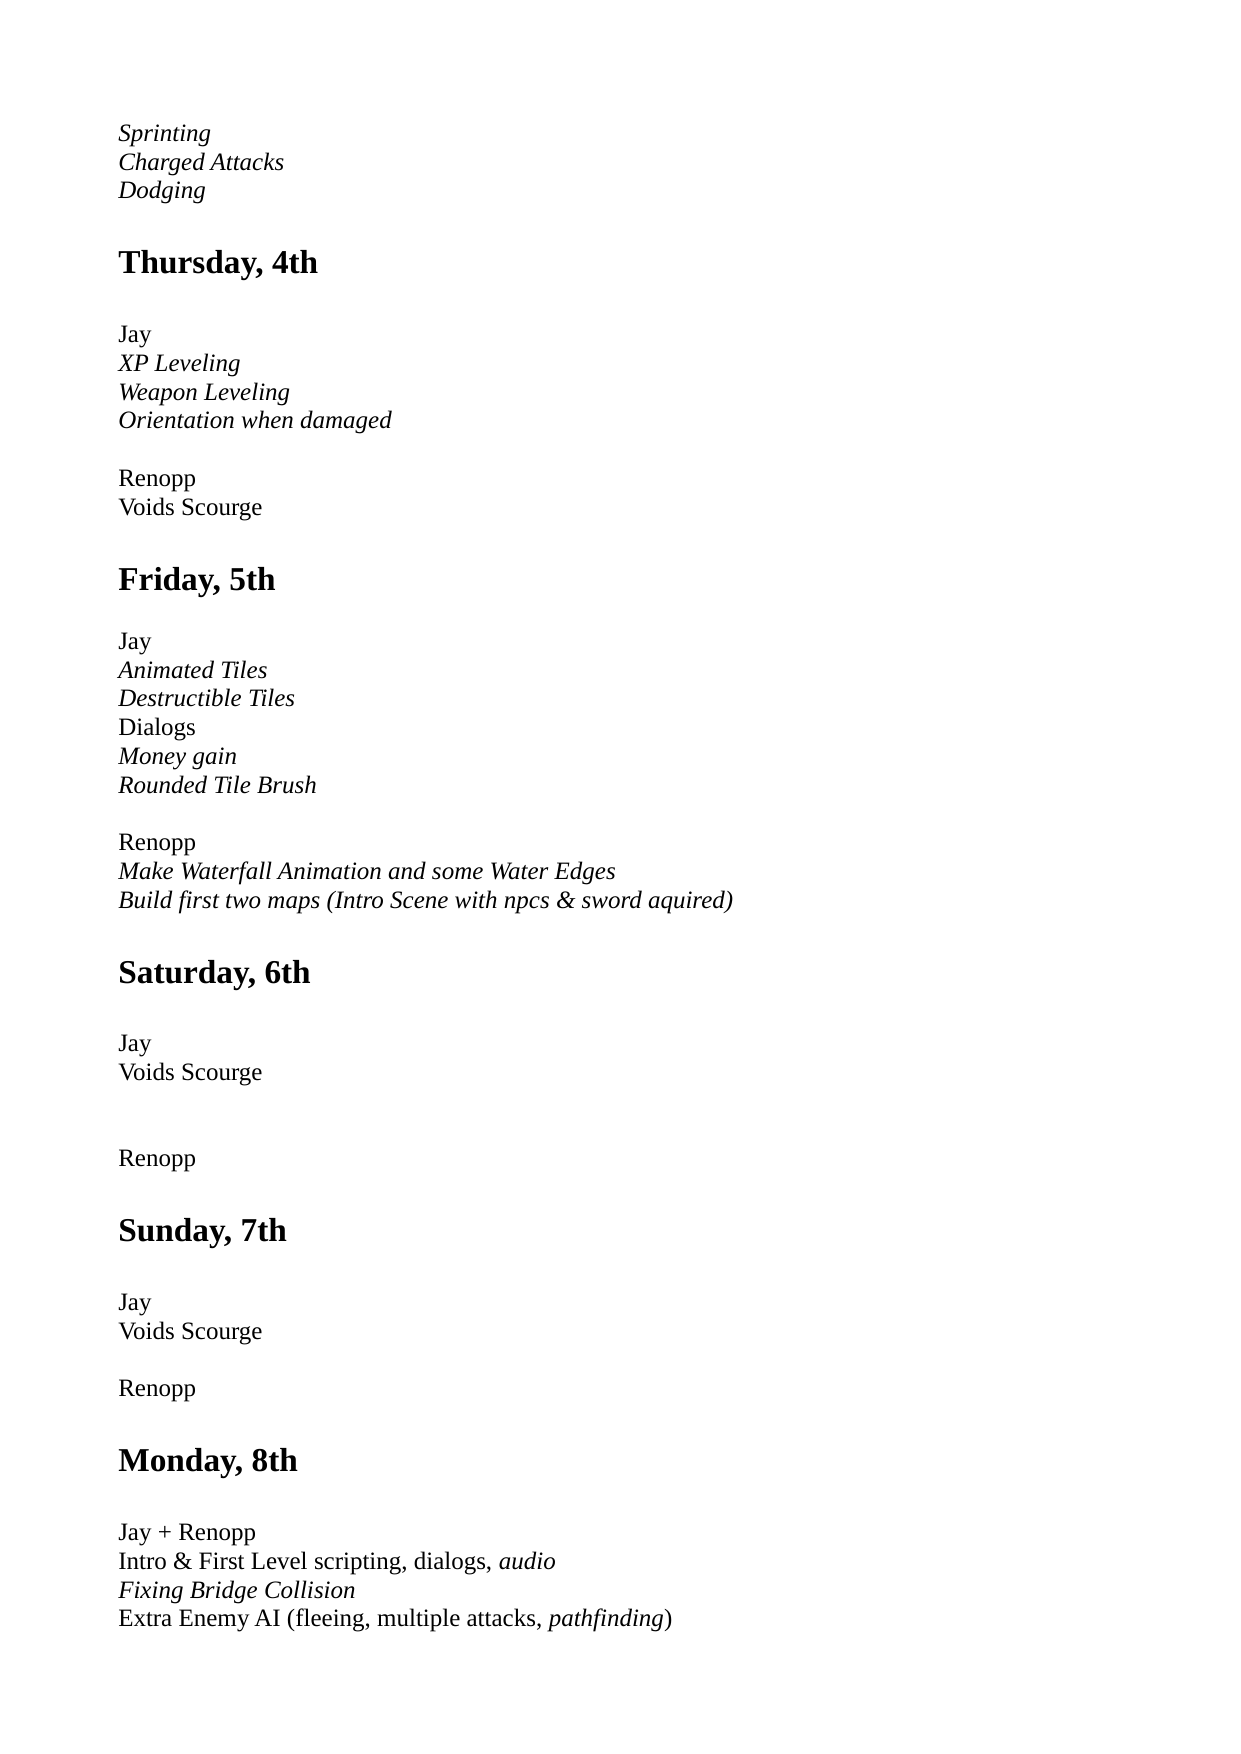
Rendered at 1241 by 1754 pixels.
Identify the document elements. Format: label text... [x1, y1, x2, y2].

text Animated Tiles [118, 655, 1122, 683]
text Jay [118, 319, 1122, 348]
text Jay [118, 1287, 1122, 1316]
text Saturday, 6th [118, 952, 1122, 990]
text Jay + Renopp [118, 1517, 1122, 1546]
text Make Waterfall Animation and some Water Edges [118, 856, 1122, 885]
text Dodging [118, 176, 1122, 204]
text Sprinting [118, 118, 1122, 147]
text Voids Scourge [118, 1057, 1122, 1086]
text Destructible Tiles [118, 683, 1122, 712]
text Orientation when damaged [118, 406, 1122, 434]
text Renopp [118, 1143, 1122, 1172]
text Voids Scourge [118, 492, 1122, 521]
text Rounded Tile Brush [118, 770, 1122, 798]
text Sunday, 7th [118, 1211, 1122, 1249]
text Charged Attacks [118, 147, 1122, 176]
text Intro & First Level scripting, dialogs, audio [118, 1546, 1122, 1575]
text XP Leveling [118, 348, 1122, 377]
text Renopp [118, 827, 1122, 856]
text Friday, 5th [118, 559, 1122, 597]
text Jay [118, 626, 1122, 655]
text Thursday, 4th [118, 243, 1122, 281]
text Fixing Bridge Collision [118, 1575, 1122, 1603]
text Dialogs [118, 712, 1122, 741]
text Jay [118, 1028, 1122, 1057]
text Weapon Leveling [118, 377, 1122, 406]
text Voids Scourge [118, 1316, 1122, 1345]
text Renopp [118, 1373, 1122, 1402]
text Monday, 8th [118, 1441, 1122, 1479]
text Build first two maps (Intro Scene with npcs & sword aquired) [118, 885, 1122, 913]
text Extra Enemy AI (fleeing, multiple attacks, pathfinding) [118, 1603, 1122, 1632]
text Money gain [118, 741, 1122, 770]
text Renopp [118, 463, 1122, 492]
